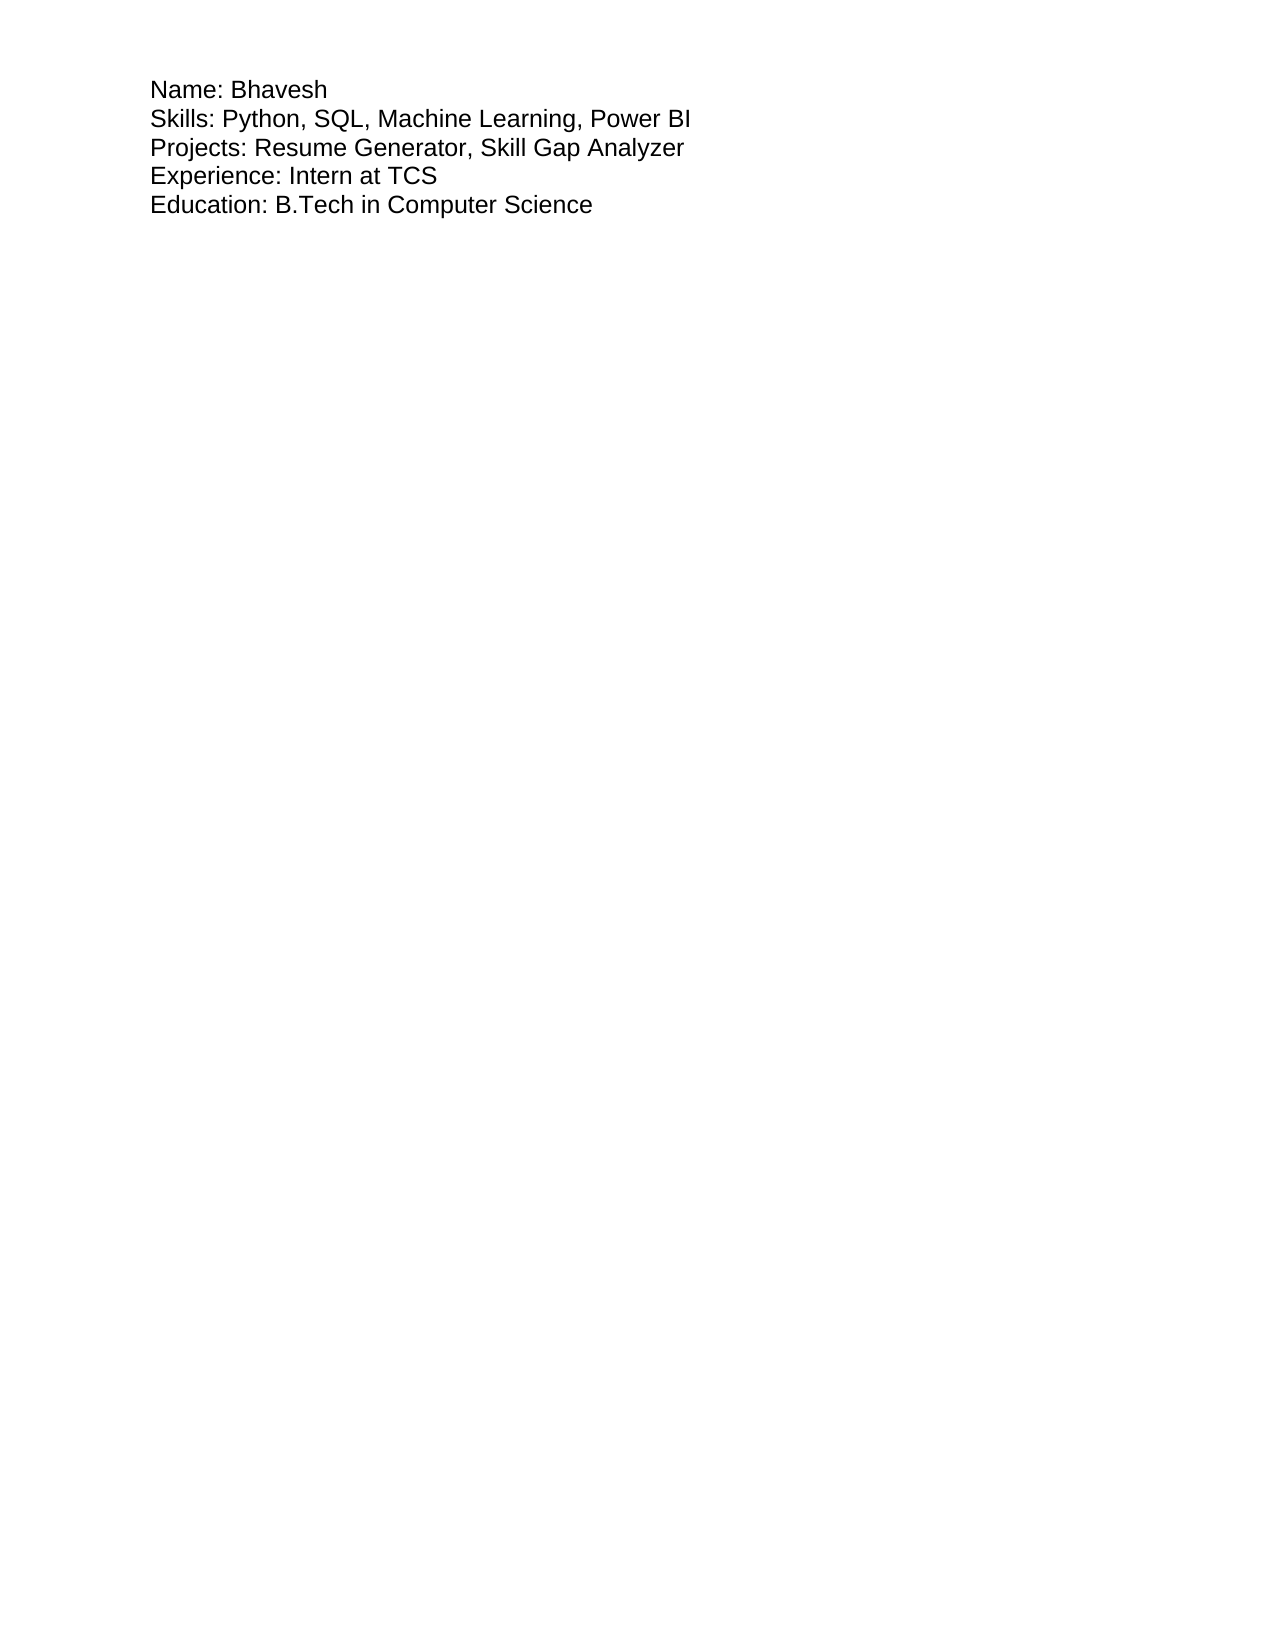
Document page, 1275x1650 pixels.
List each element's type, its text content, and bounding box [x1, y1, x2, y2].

text Experience: Intern at TCS [150, 161, 1125, 190]
text Skills: Python, SQL, Machine Learning, Power BI [150, 104, 1125, 132]
text Projects: Resume Generator, Skill Gap Analyzer [150, 132, 1125, 161]
text Name: Bhavesh [150, 75, 1125, 104]
text Education: B.Tech in Computer Science [150, 190, 1125, 219]
